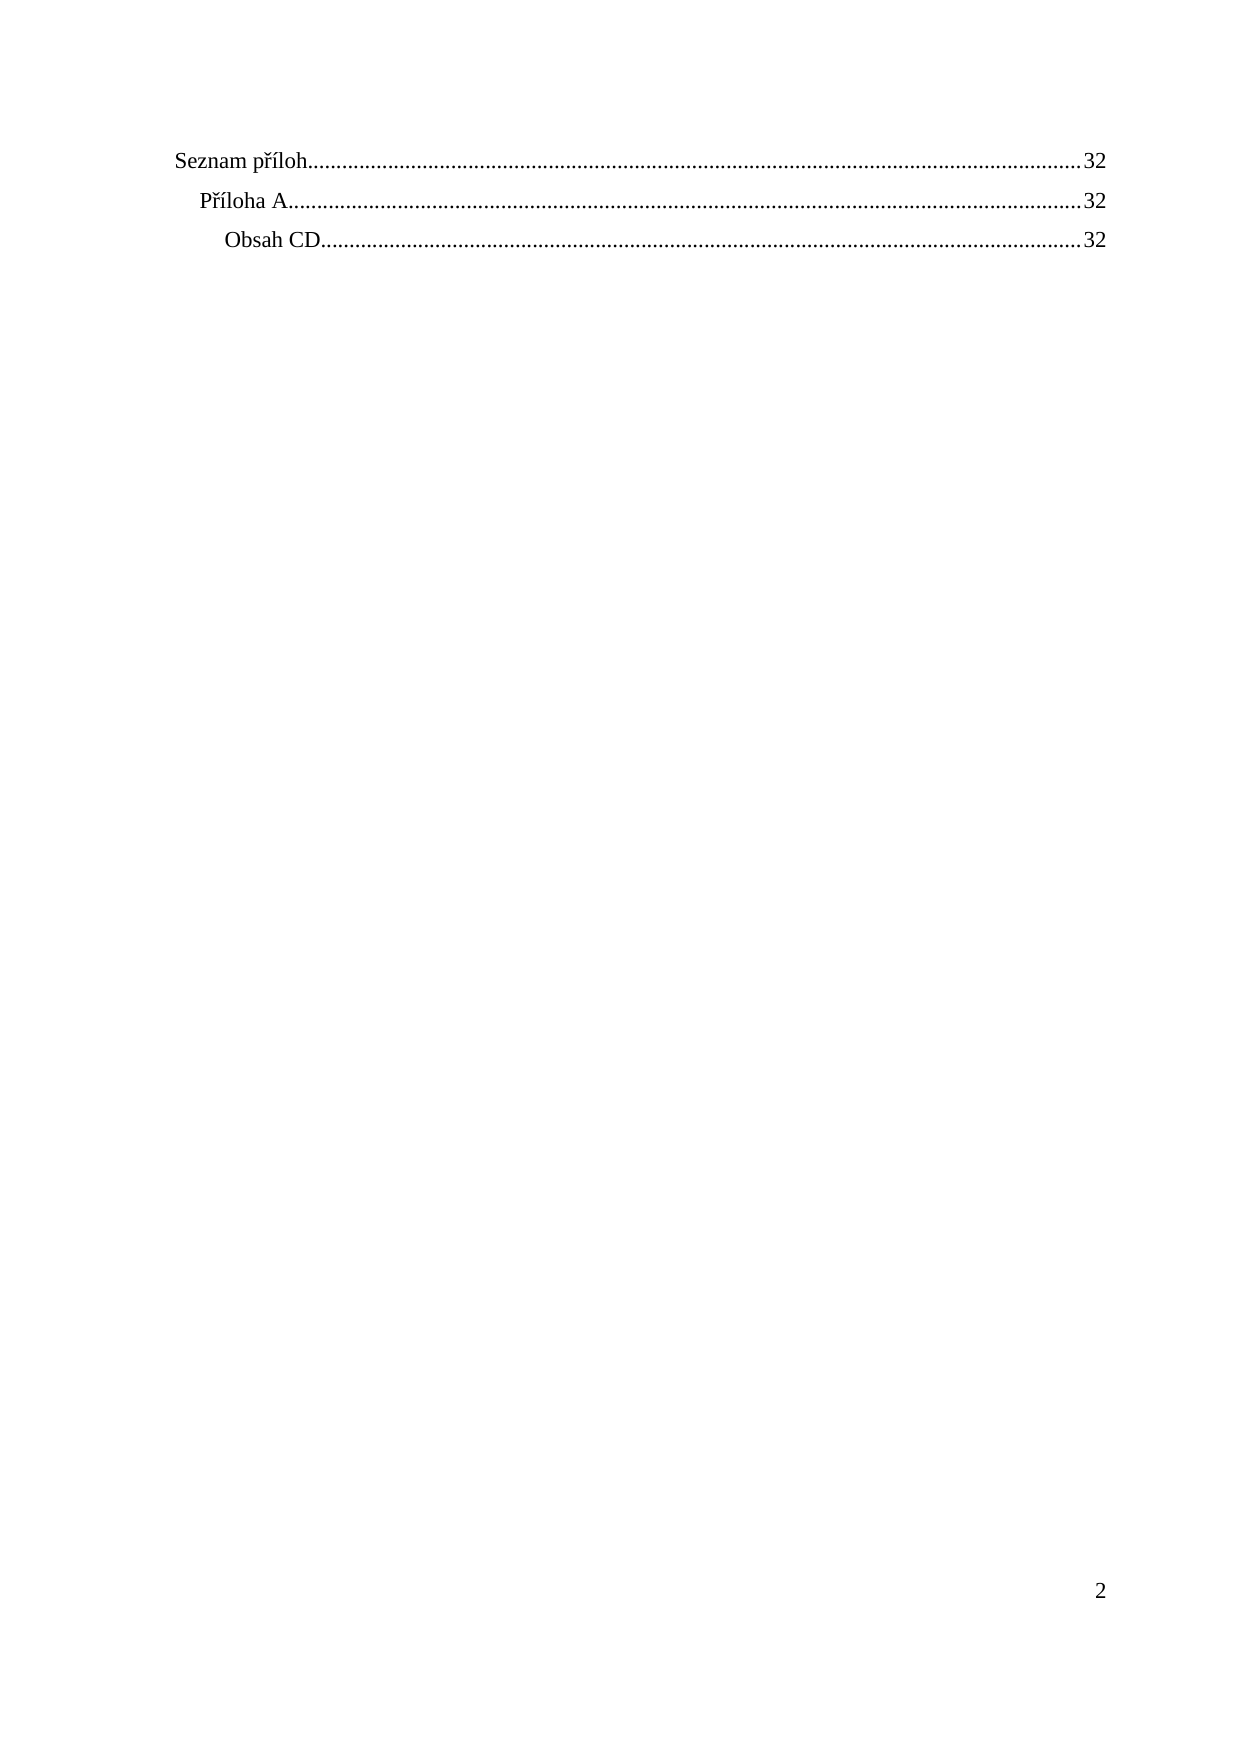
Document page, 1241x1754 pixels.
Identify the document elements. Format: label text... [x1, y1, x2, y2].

text Seznam příloh 32 [169, 148, 1106, 174]
text Příloha A 32 [194, 187, 1106, 213]
text Obsah CD 32 [219, 227, 1106, 253]
